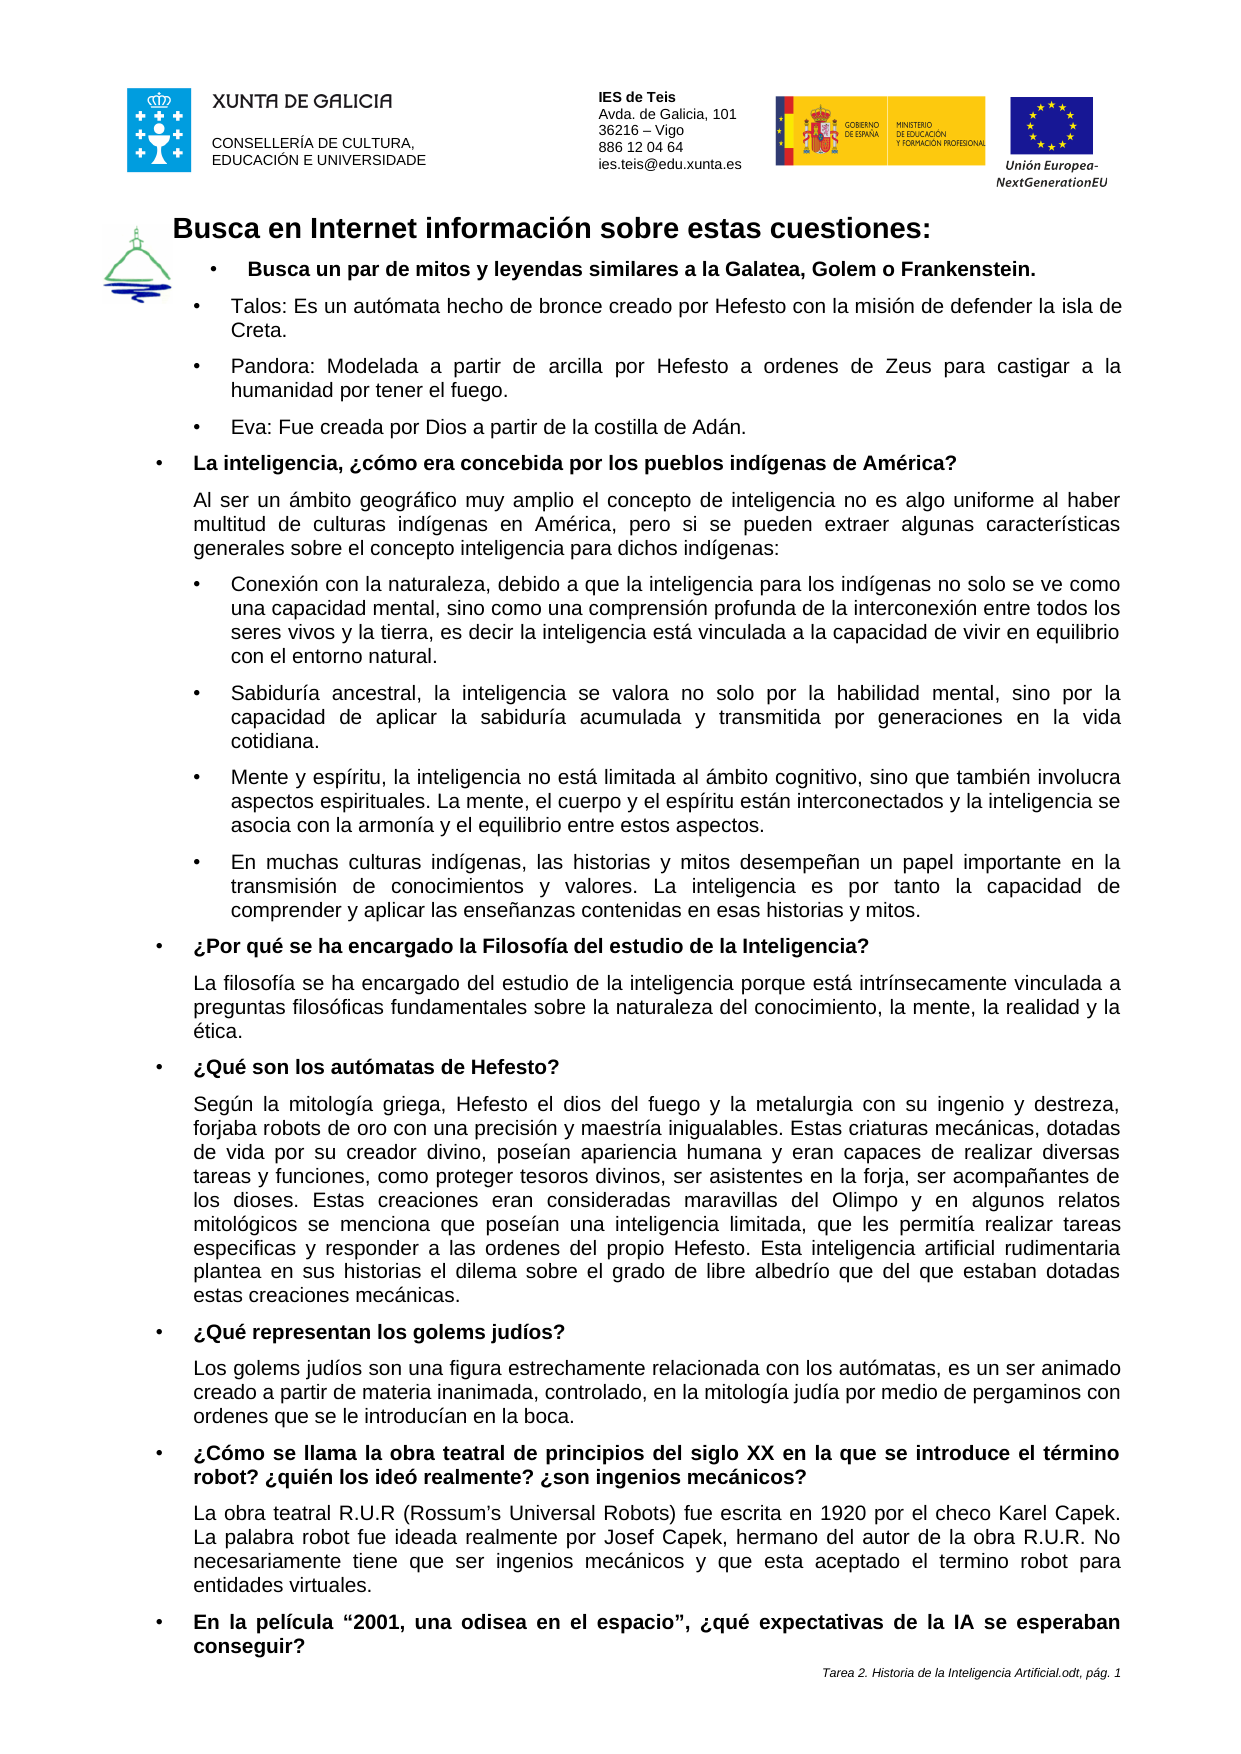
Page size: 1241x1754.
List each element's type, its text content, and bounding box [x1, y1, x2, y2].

text La obra teatral R.U.R (Rossum’s Universal Robots) fue escrita en 1920 por el checo Karel Capek. La palabra robot fue ideada realmente por Josef Capek, hermano del autor de la obra R.U.R. No necesariamente tiene que ser ingenios mecánicos y que esta aceptado el termino robot para entidades virtuales. [193, 1501, 1122, 1597]
list ¿Cómo se llama la obra teatral de principios del siglo XX en la que se introduce el término robot? ¿quién los ideó realmente? ¿son ingenios mecánicos? [156, 1441, 1122, 1489]
text Los golems judíos son una figura estrechamente relacionada con los autómatas, es un ser animado creado a partir de materia inanimada, controlado, en la mitología judía por medio de pergaminos con ordenes que se le introducían en la boca. [193, 1356, 1122, 1428]
list ¿Por qué se ha encargado la Filosofía del estudio de la Inteligencia? [156, 934, 1122, 958]
list Busca un par de mitos y leyendas similares a la Galatea, Golem o Frankenstein. [173, 257, 1122, 281]
list En muchas culturas indígenas, las historias y mitos desempeñan un papel importante en la transmisión de conocimientos y valores. La inteligencia es por tanto la capacidad de comprender y aplicar las enseñanzas contenidas en esas historias y mitos. [193, 849, 1122, 922]
list Sabiduría ancestral, la inteligencia se valora no solo por la habilidad mental, sino por la capacidad de aplicar la sabiduría acumulada y transmitida por generaciones en la vida cotidiana. [193, 681, 1122, 753]
list Talos: Es un autómata hecho de bronce creado por Hefesto con la misión de defender la isla de Creta. [193, 294, 1122, 342]
list La inteligencia, ¿cómo era concebida por los pueblos indígenas de América? [156, 451, 1122, 475]
list ¿Qué son los autómatas de Hefesto? [156, 1055, 1122, 1079]
text Busca en Internet información sobre estas cuestiones: [118, 211, 1122, 244]
text La filosofía se ha encargado del estudio de la inteligencia porque está intrínsecamente vinculada a preguntas filosóficas fundamentales sobre la naturaleza del conocimiento, la mente, la realidad y la ética. [193, 971, 1122, 1042]
list En la película “2001, una odisea en el espacio”, ¿qué expectativas de la IA se esperaban conseguir? [156, 1609, 1122, 1657]
list Eva: Fue creada por Dios a partir de la costilla de Adán. [193, 415, 1122, 439]
text Según la mitología griega, Hefesto el dios del fuego y la metalurgia con su ingenio y destreza, forjaba robots de oro con una precisión y maestría inigualables. Estas criaturas mecánicas, dotadas de vida por su creador divino, poseían apariencia humana y eran capaces de realizar diversas tareas y funciones, como proteger tesoros divinos, ser asistentes en la forja, ser acompañantes de los dioses. Estas creaciones eran consideradas maravillas del Olimpo y en algunos relatos mitológicos se menciona que poseían una inteligencia limitada, que les permitía realizar tareas especificas y responder a las ordenes del propio Hefesto. Esta inteligencia artificial rudimentaria plantea en sus historias el dilema sobre el grado de libre albedrío que del que estaban dotadas estas creaciones mecánicas. [193, 1092, 1122, 1307]
list Conexión con la naturaleza, debido a que la inteligencia para los indígenas no solo se ve como una capacidad mental, sino como una comprensión profunda de la interconexión entre todos los seres vivos y la tierra, es decir la inteligencia está vinculada a la capacidad de vivir en equilibrio con el entorno natural. [193, 572, 1122, 668]
list ¿Qué representan los golems judíos? [156, 1320, 1122, 1344]
list Mente y espíritu, la inteligencia no está limitada al ámbito cognitivo, sino que también involucra aspectos espirituales. La mente, el cuerpo y el espíritu están interconectados y la inteligencia se asocia con la armonía y el equilibrio entre estos aspectos. [193, 765, 1122, 837]
list Pandora: Modelada a partir de arcilla por Hefesto a ordenes de Zeus para castigar a la humanidad por tener el fuego. [193, 354, 1122, 402]
text Al ser un ámbito geográfico muy amplio el concepto de inteligencia no es algo uniforme al haber multitud de culturas indígenas en América, pero si se pueden extraer algunas características generales sobre el concepto inteligencia para dichos indígenas: [193, 488, 1122, 560]
